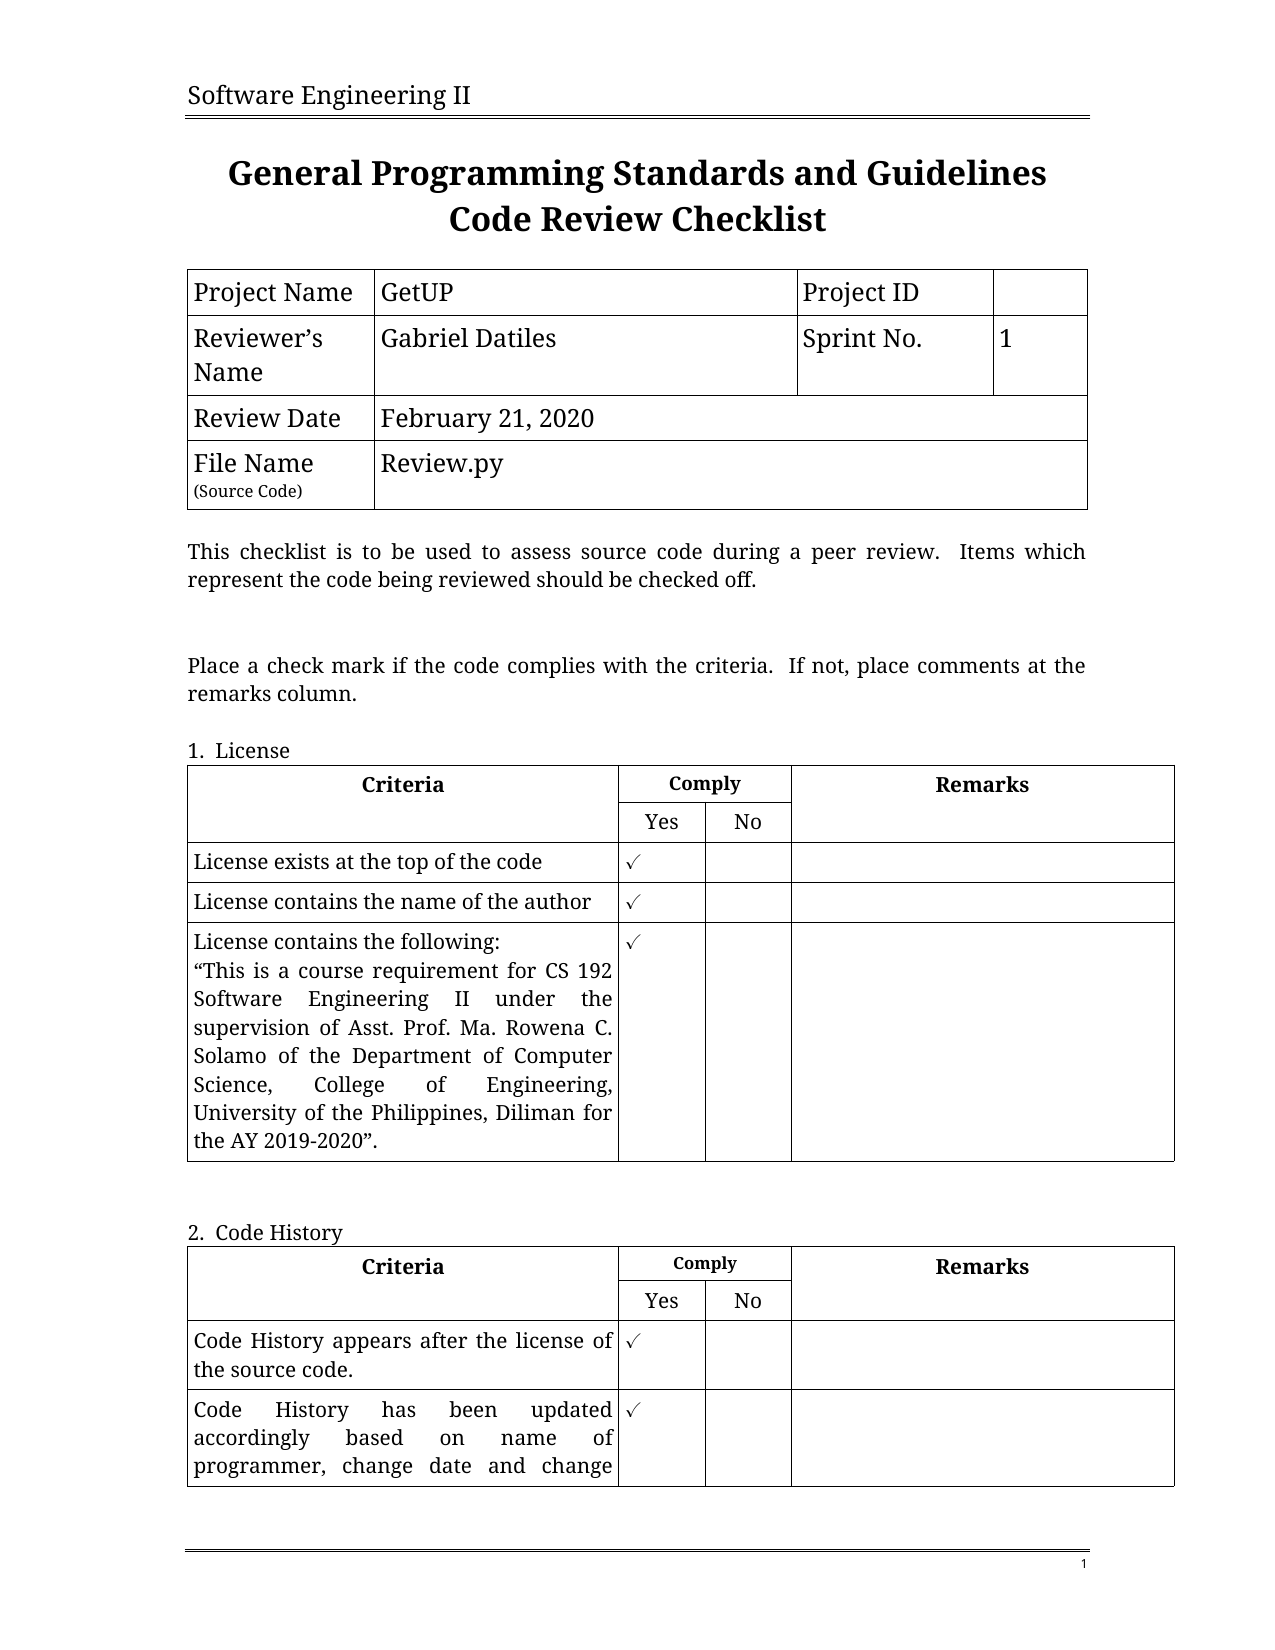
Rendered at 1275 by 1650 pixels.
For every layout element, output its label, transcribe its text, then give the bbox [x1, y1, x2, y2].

table_cell Review.py [375, 441, 1087, 508]
table_cell 1 [994, 316, 1087, 394]
table_cell [792, 843, 1174, 882]
table_header Project ID [798, 270, 993, 315]
table_cell ✓ [619, 923, 705, 1161]
table_cell [706, 1390, 791, 1486]
table_cell Review Date [188, 396, 374, 440]
table_cell [792, 883, 1174, 922]
table_header [994, 270, 1087, 315]
table_cell Reviewer’s Name [188, 316, 374, 394]
table_cell [706, 1321, 791, 1389]
table_cell [706, 843, 791, 882]
table_header Comply [619, 766, 791, 802]
table_cell No [706, 1281, 791, 1320]
table_cell [706, 923, 791, 1161]
table_cell [792, 1390, 1174, 1486]
table_cell Code History has been updated accordingly based on name of programmer, change date and change [188, 1390, 618, 1486]
table_header Criteria [188, 1247, 618, 1320]
table_cell Sprint No. [798, 316, 993, 394]
table_header Comply [619, 1247, 791, 1280]
table_cell License contains the name of the author [188, 883, 618, 922]
table_cell License contains the following: “This is a course requirement for CS 192 Software Engineering II under the supervision of Asst. Prof. Ma. Rowena C. Solamo of the Department of Computer Science, College of Engineering, University of the Philippines, Diliman for the AY 2019-2020”. [188, 923, 618, 1161]
table_cell Yes [619, 803, 705, 842]
text This checklist is to be used to assess source code during a peer review. Items which represent the code being reviewed should be checked off. [187, 537, 1087, 594]
table_cell February 21, 2020 [375, 396, 1087, 440]
text General Programming Standards and Guidelines Code Review Checklist [187, 150, 1087, 241]
table_cell Yes [619, 1281, 705, 1320]
table_cell No [706, 803, 791, 842]
table_cell ✓ [619, 1321, 705, 1389]
table_cell File Name (Source Code) [188, 441, 374, 508]
table_cell ✓ [619, 883, 705, 922]
table_cell Code History appears after the license of the source code. [188, 1321, 618, 1389]
table_cell ✓ [619, 843, 705, 882]
table_header Remarks [792, 1247, 1174, 1320]
table_cell ✓ [619, 1390, 705, 1486]
table_cell [706, 883, 791, 922]
table_cell [792, 923, 1174, 1161]
table_header Criteria [188, 766, 618, 842]
text 1. License [187, 736, 1087, 764]
text Place a check mark if the code complies with the criteria. If not, place comments at the remarks column. [187, 651, 1087, 708]
table_cell License exists at the top of the code [188, 843, 618, 882]
table_header Remarks [792, 766, 1174, 842]
text 2. Code History [187, 1218, 1087, 1246]
table_cell [792, 1321, 1174, 1389]
table_cell Gabriel Datiles [375, 316, 797, 394]
table_header GetUP [375, 270, 797, 315]
table_header Project Name [188, 270, 374, 315]
